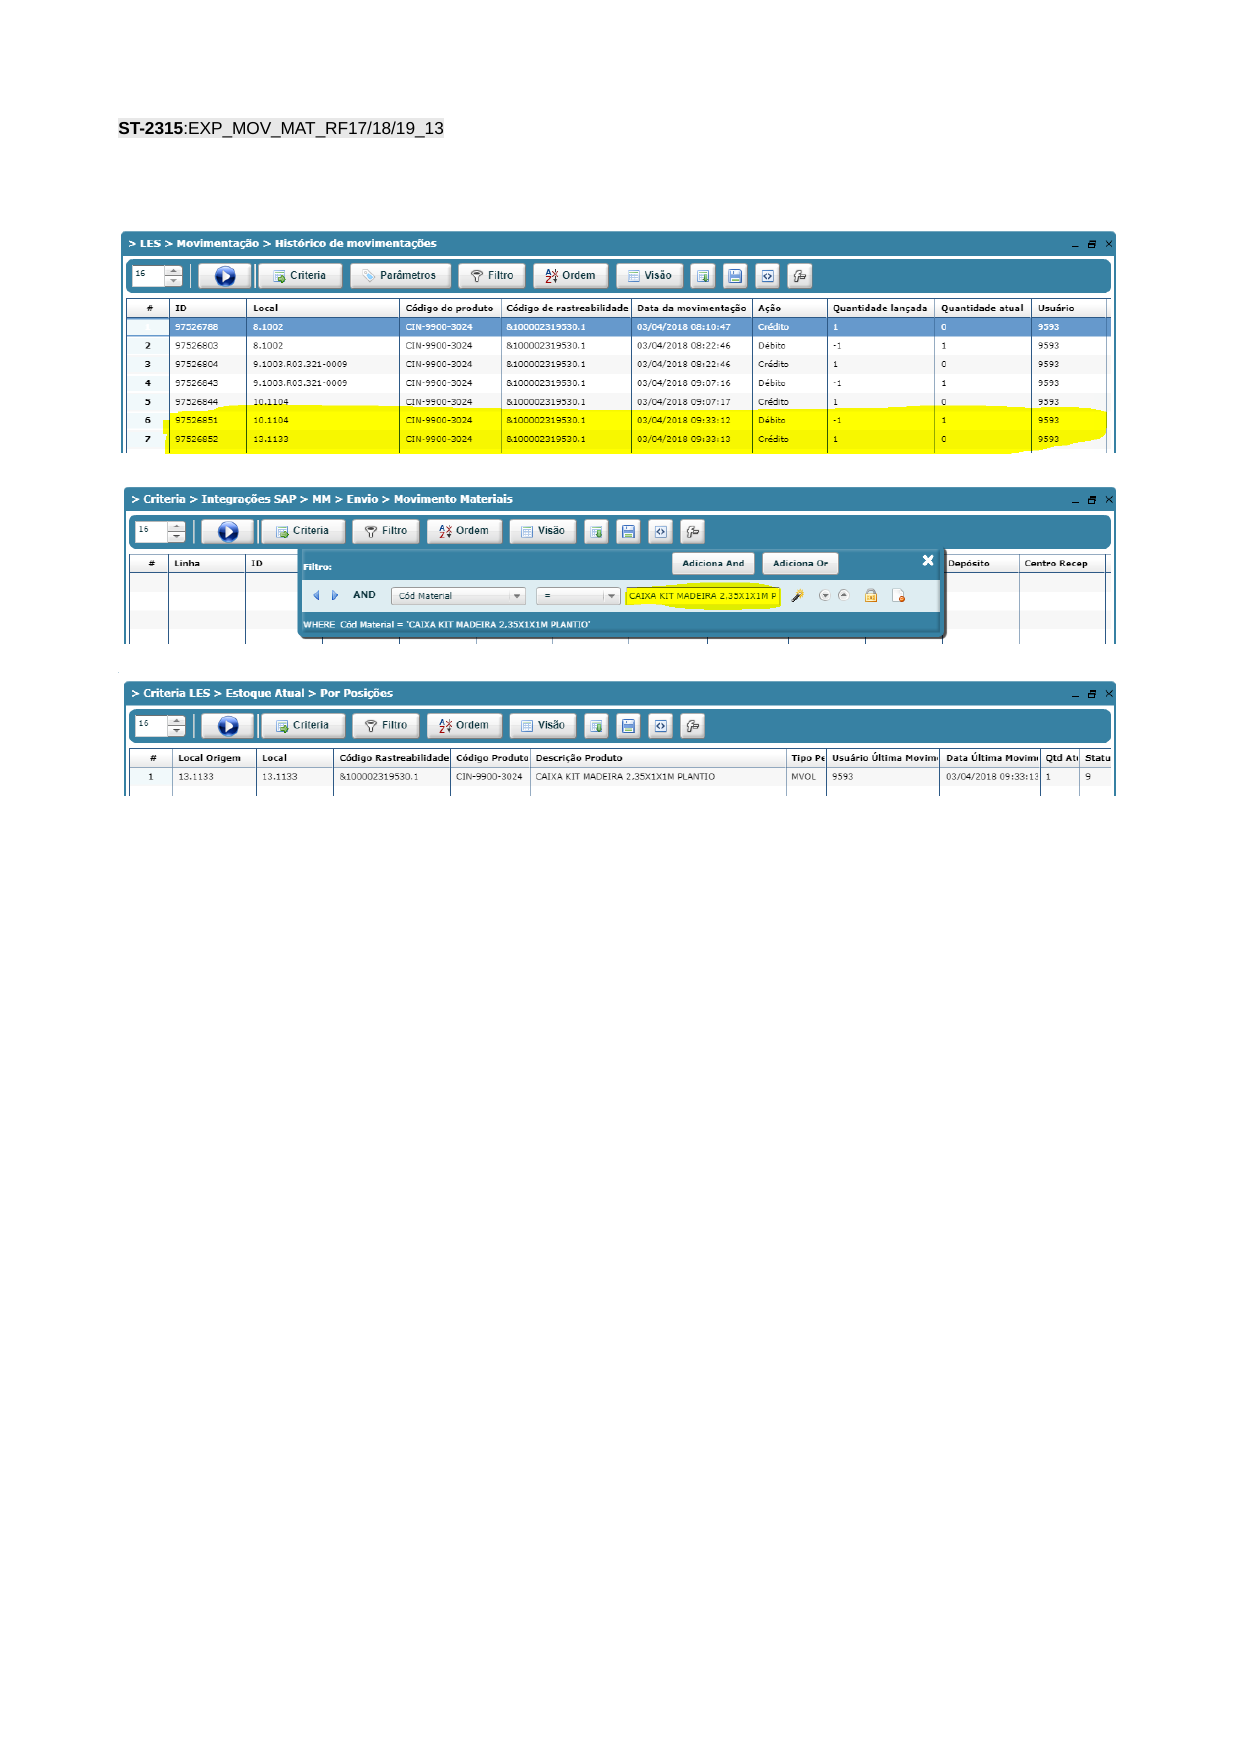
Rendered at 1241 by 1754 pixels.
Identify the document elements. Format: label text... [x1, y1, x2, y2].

picture [118, 482, 1123, 644]
picture [118, 224, 1123, 454]
picture [118, 672, 1123, 796]
text ST-2315:EXP_MOV_MAT_RF17/18/19_13 [118, 118, 1122, 138]
